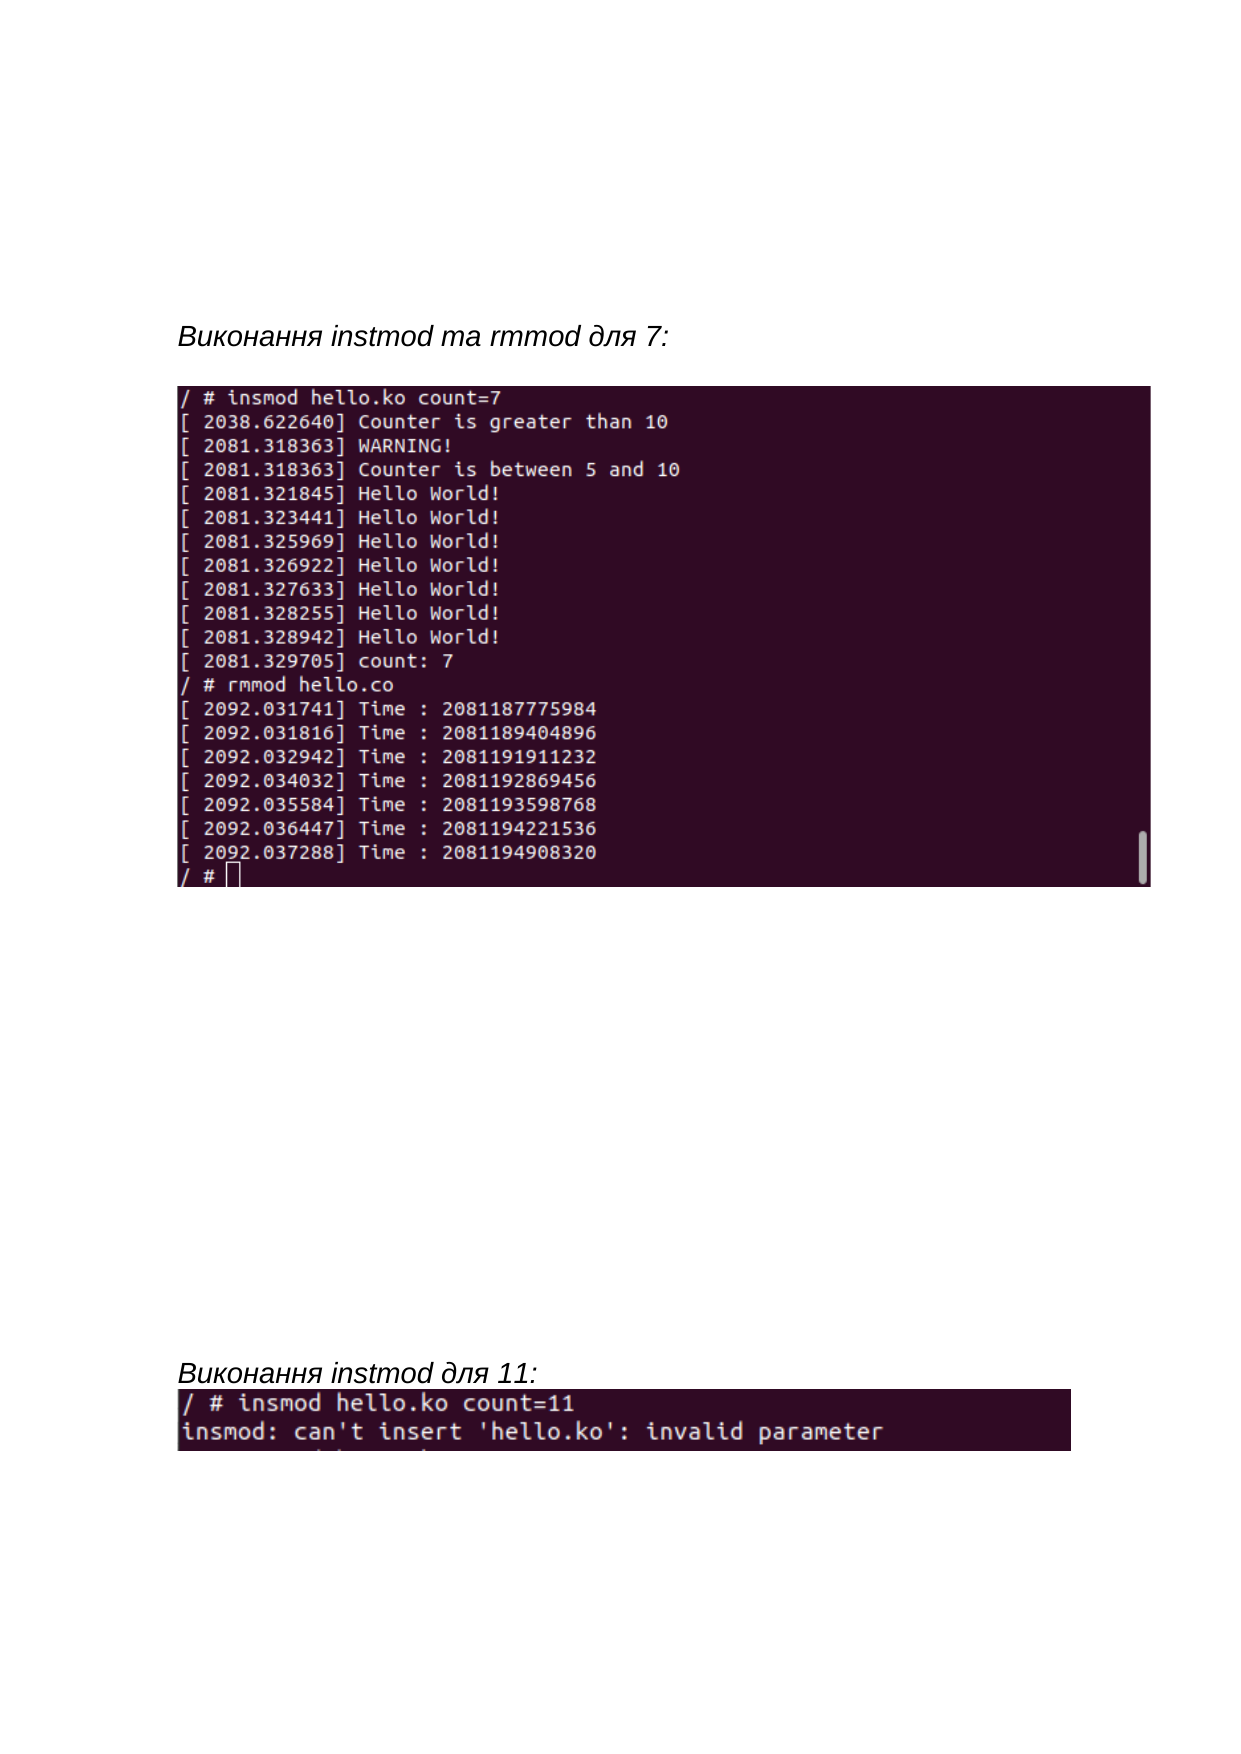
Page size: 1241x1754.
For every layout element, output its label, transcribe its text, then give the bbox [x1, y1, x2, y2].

text Виконання instmod для 11: [177, 1356, 1152, 1389]
text Виконання instmod та rmmod для 7: [177, 319, 1152, 353]
